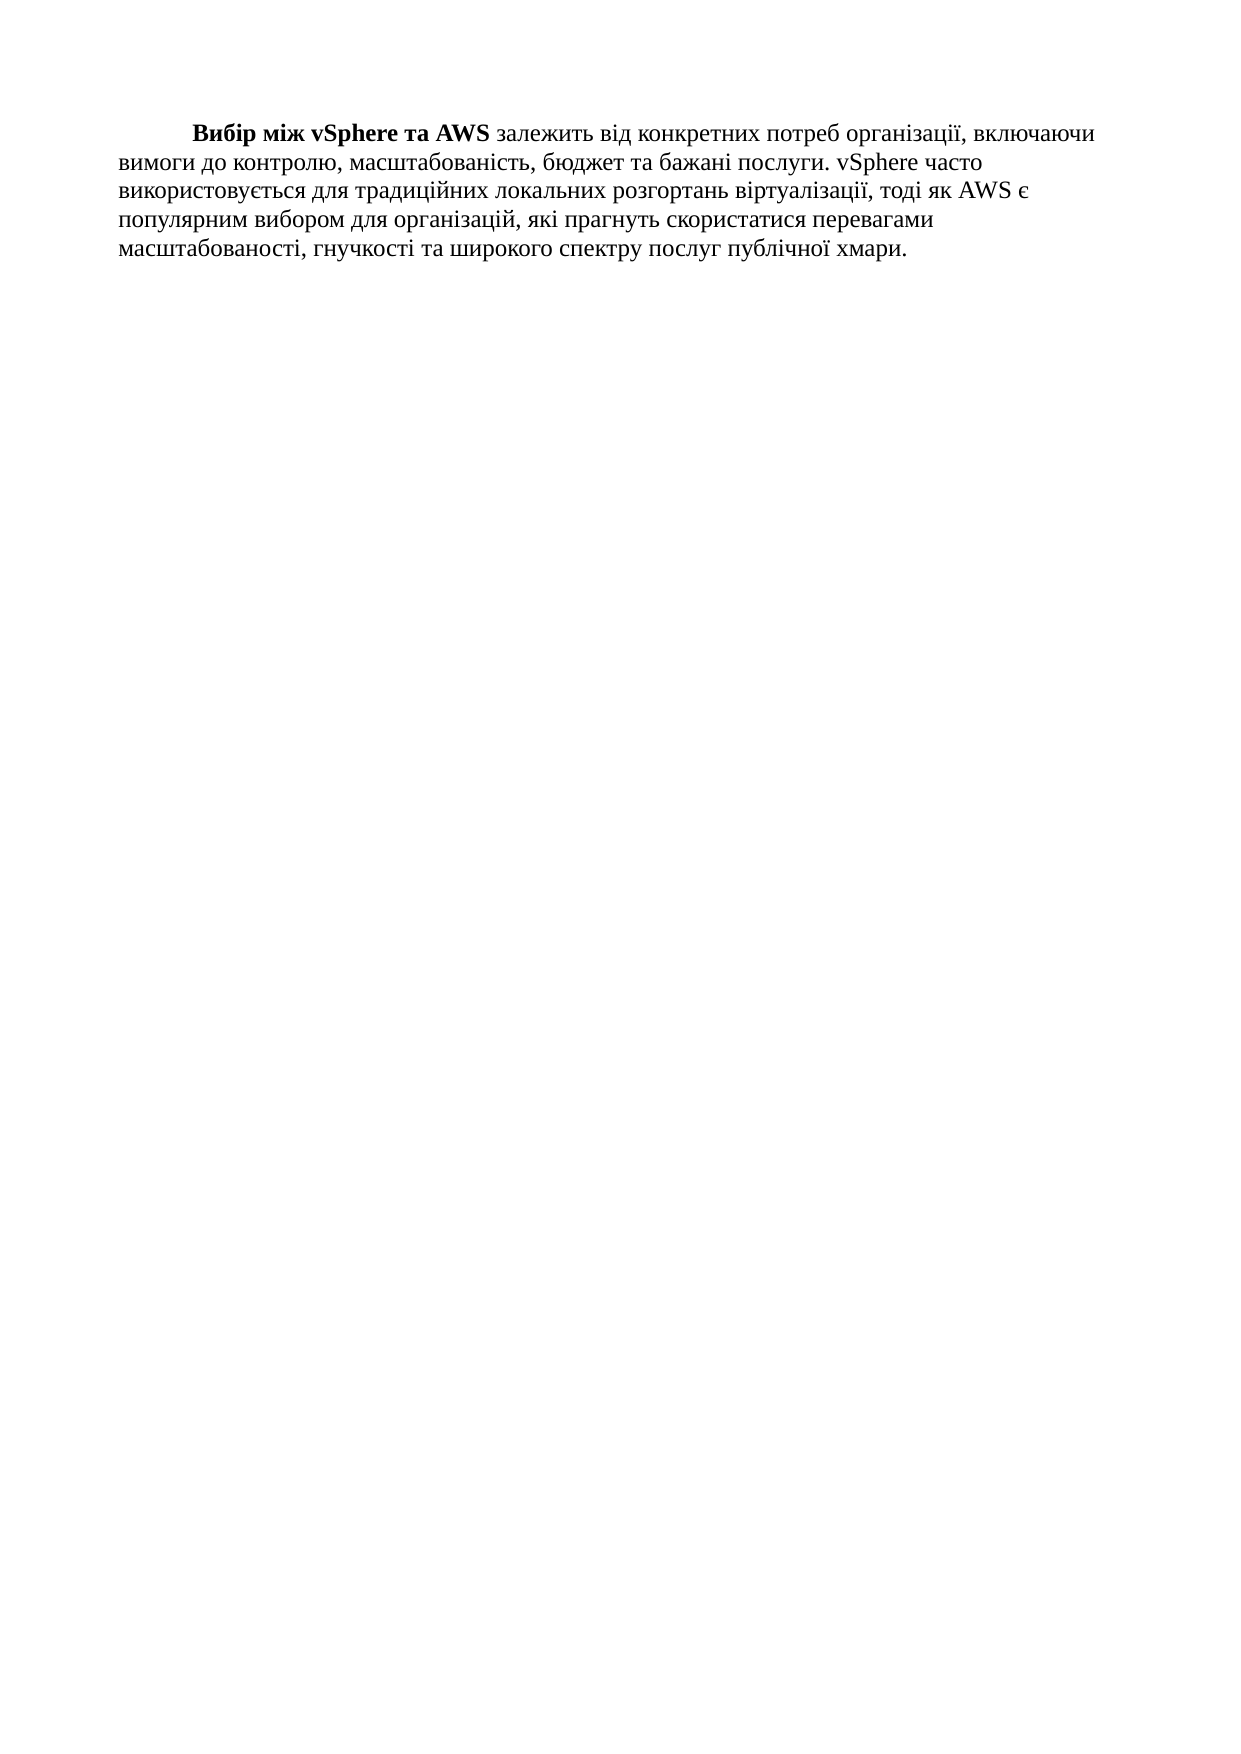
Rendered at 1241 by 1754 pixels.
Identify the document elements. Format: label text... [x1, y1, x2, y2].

text Вибір між vSphere та AWS залежить від конкретних потреб організації, включаючи вимоги до контролю, масштабованість, бюджет та бажані послуги. vSphere часто використовується для традиційних локальних розгортань віртуалізації, тоді як AWS є популярним вибором для організацій, які прагнуть скористатися перевагами масштабованості, гнучкості та широкого спектру послуг публічної хмари. [118, 118, 1122, 262]
